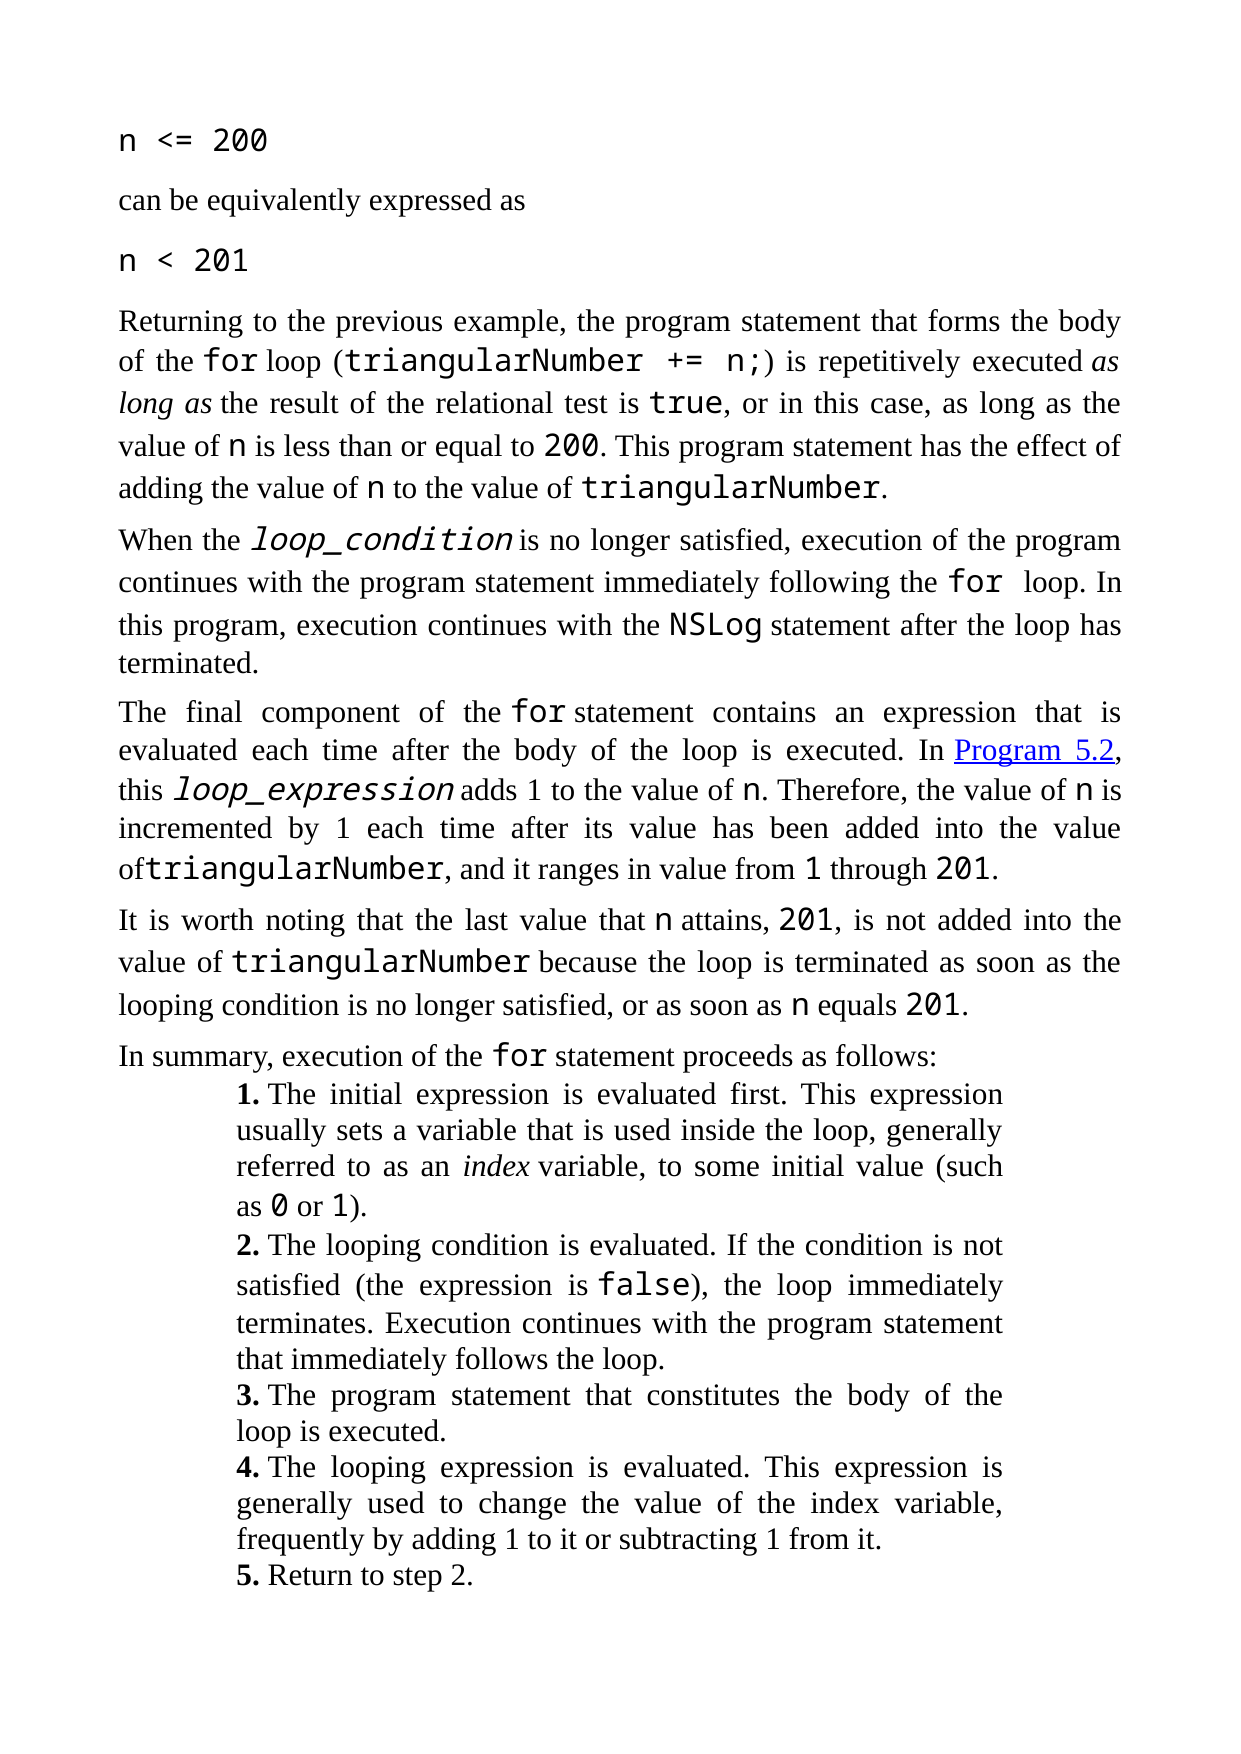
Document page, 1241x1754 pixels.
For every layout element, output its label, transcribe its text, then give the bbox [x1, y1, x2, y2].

text 5. Return to step 2. [236, 1556, 1004, 1592]
text Returning to the previous example, the program statement that forms the body of the for loop (triangularNumber += n;) is repetitively executed as long as the result of the relational test is true, or in this case, as long as the value of n is less than or equal to 200. This program statement has the effect of adding the value of n to the value of triangularNumber. [118, 302, 1122, 508]
text n < 201 [118, 238, 1122, 281]
text It is worth noting that the last value that n attains, 201, is not added into the value of triangularNumber because the loop is terminated as soon as the looping condition is no longer satisfied, or as soon as n equals 201. [118, 897, 1122, 1024]
text 2. The looping condition is evaluated. If the condition is not satisfied (the expression is false), the loop immediately terminates. Execution continues with the program statement that immediately follows the loop. [236, 1226, 1004, 1376]
text can be equivalently expressed as [118, 182, 1122, 217]
text In summary, execution of the for statement proceeds as follows: [118, 1033, 1122, 1075]
text 1. The initial expression is evaluated first. This expression usually sets a variable that is used inside the loop, generally referred to as an index variable, to some initial value (such as 0 or 1). [236, 1075, 1004, 1226]
text n <= 200 [118, 118, 1122, 161]
text 3. The program statement that constitutes the body of the loop is executed. [236, 1376, 1004, 1448]
text When the loop_condition is no longer satisfied, execution of the program continues with the program statement immediately following the for loop. In this program, execution continues with the NSLog statement after the loop has terminated. [118, 516, 1122, 680]
text 4. The looping expression is evaluated. This expression is generally used to change the value of the index variable, frequently by adding 1 to it or subtracting 1 from it. [236, 1448, 1004, 1556]
text The final component of the for statement contains an expression that is evaluated each time after the body of the loop is executed. In Program 5.2, this loop_expression adds 1 to the value of n. Therefore, the value of n is incremented by 1 each time after its value has been added into the value oftriangularNumber, and it ranges in value from 1 through 201. [118, 688, 1122, 888]
